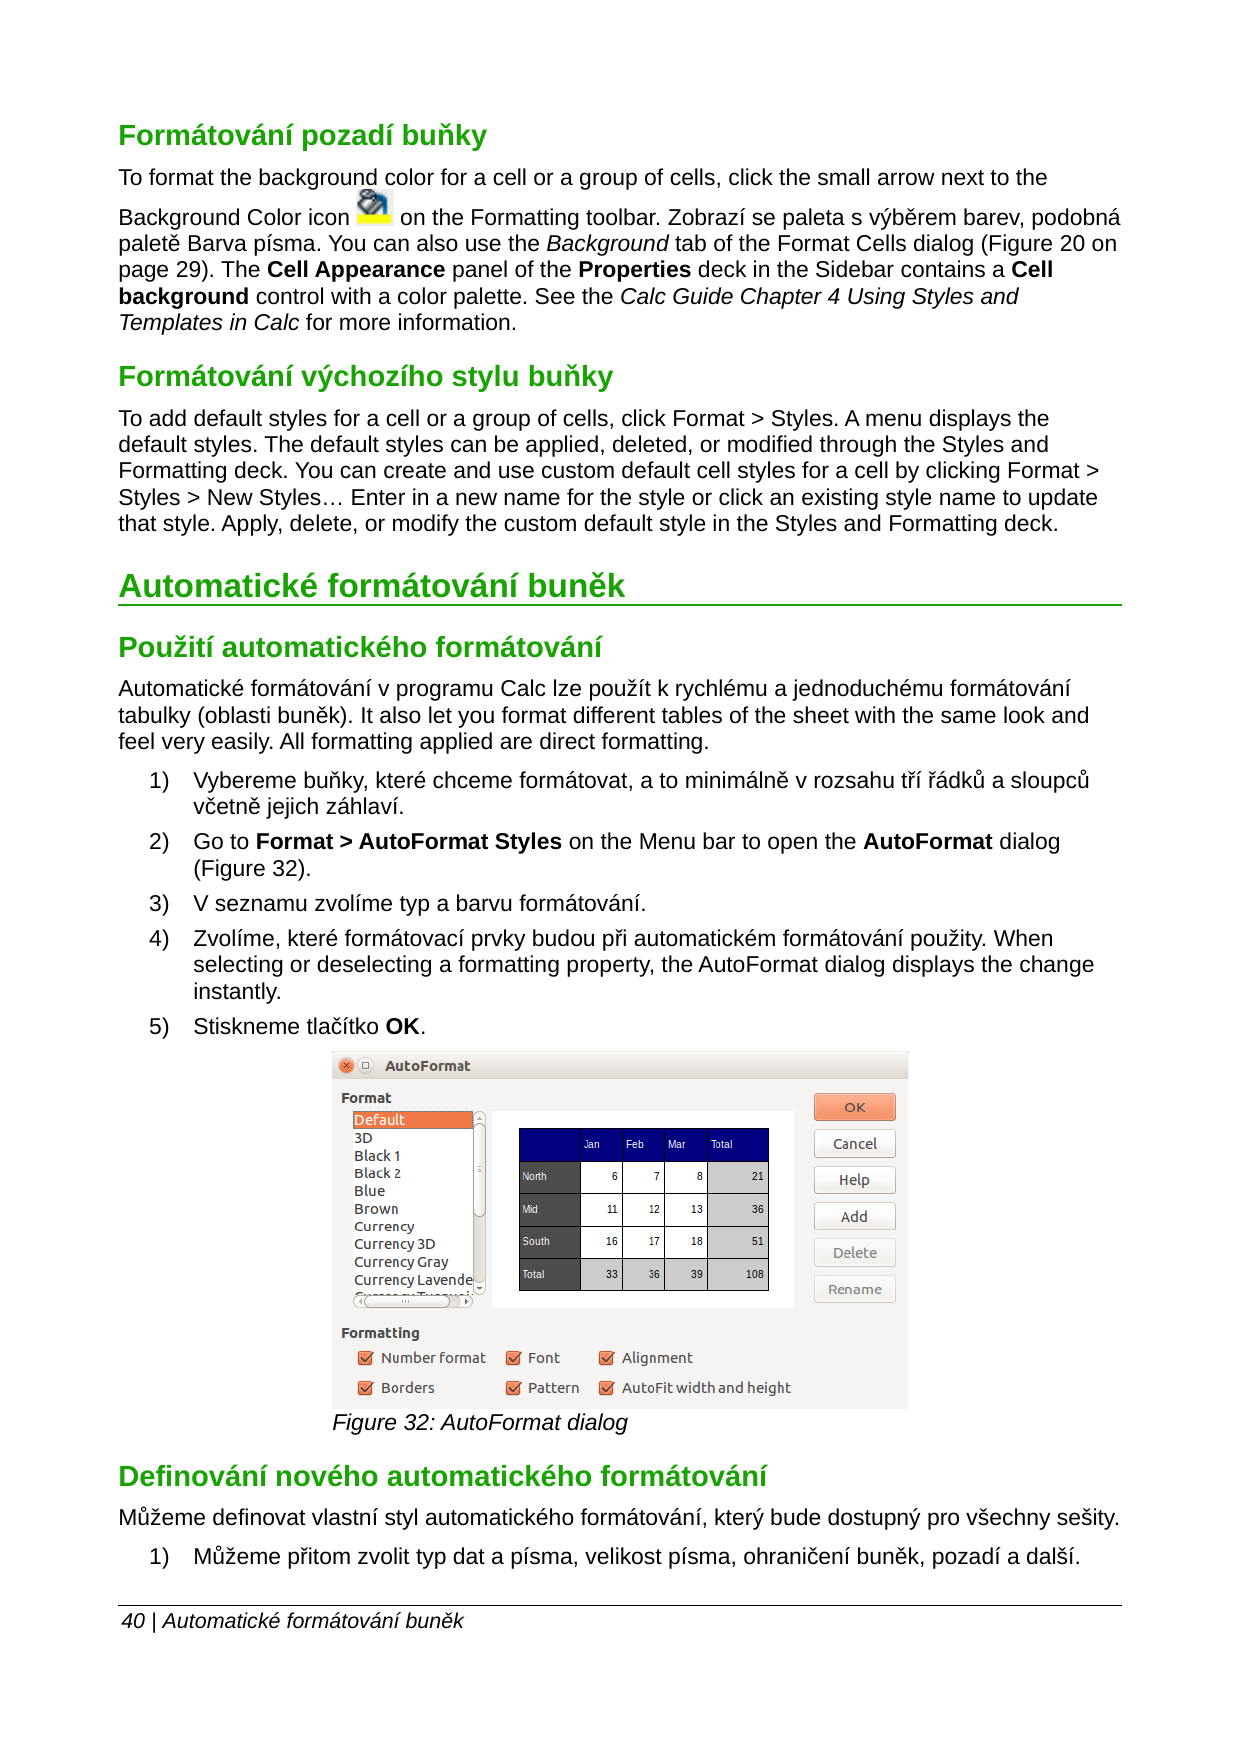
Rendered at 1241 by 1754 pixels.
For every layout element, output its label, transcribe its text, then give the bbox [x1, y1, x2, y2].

text To format the background color for a cell or a group of cells, click the small arrow next to the Background Color icon on the Formatting toolbar. Zobrazí se paleta s výběrem barev, podobná paletě Barva písma. You can also use the Background tab of the Format Cells dialog (Figure 20 on page 27). The Cell Appearance panel of the Properties deck in the Sidebar contains a Cell background control with a color palette. See the Calc Guide Chapter 4 Using Styles and Templates in Calc for more information. [118, 163, 1122, 336]
subtitle Formátování pozadí buňky [118, 118, 1122, 152]
list Go to Format > AutoFormat Styles on the Menu bar to open the AutoFormat dialog (Figure 32). [169, 828, 1122, 881]
subtitle Formátování výchozího stylu buňky [118, 359, 1122, 393]
list Můžeme přitom zvolit typ dat a písma, velikost písma, ohraničení buněk, pozadí a další. [169, 1543, 1122, 1569]
subtitle Použití automatického formátování [118, 630, 1122, 663]
text Figure 32: AutoFormat dialog [332, 1409, 908, 1435]
picture [332, 1051, 909, 1409]
subtitle Automatické formátování buněk [118, 566, 1122, 604]
list Automatické formátování v programu Calc lze použít k rychlému a jednoduchému formátování tabulky (oblasti buněk). It also let you format different tables of the sheet with the same look and feel very easily. All formatting applied are direct formatting. [118, 675, 1122, 754]
list Stiskneme tlačítko OK. [169, 1013, 1122, 1039]
subtitle Definování nového automatického formátování [118, 1459, 1122, 1492]
list Vybereme buňky, které chceme formátovat, a to minimálně v rozsahu tří řádků a sloupců včetně jejich záhlaví. [169, 767, 1122, 819]
text To add default styles for a cell or a group of cells, click Format > Styles. A menu displays the default styles. The default styles can be applied, deleted, or modified through the Styles and Formatting deck. You can create and use custom default cell styles for a cell by clicking Format > Styles > New Styles… Enter in a new name for the style or click an existing style name to update that style. Apply, delete, or modify the custom default style in the Styles and Formatting deck. [118, 404, 1122, 536]
list Zvolíme, které formátovací prvky budou při automatickém formátování použity. When selecting or deselecting a formatting property, the AutoFormat dialog displays the change instantly. [169, 925, 1122, 1004]
picture [356, 189, 394, 226]
list Můžeme definovat vlastní styl automatického formátování, který bude dostupný pro všechny sešity. [118, 1504, 1122, 1530]
list V seznamu zvolíme typ a barvu formátování. [169, 890, 1122, 916]
